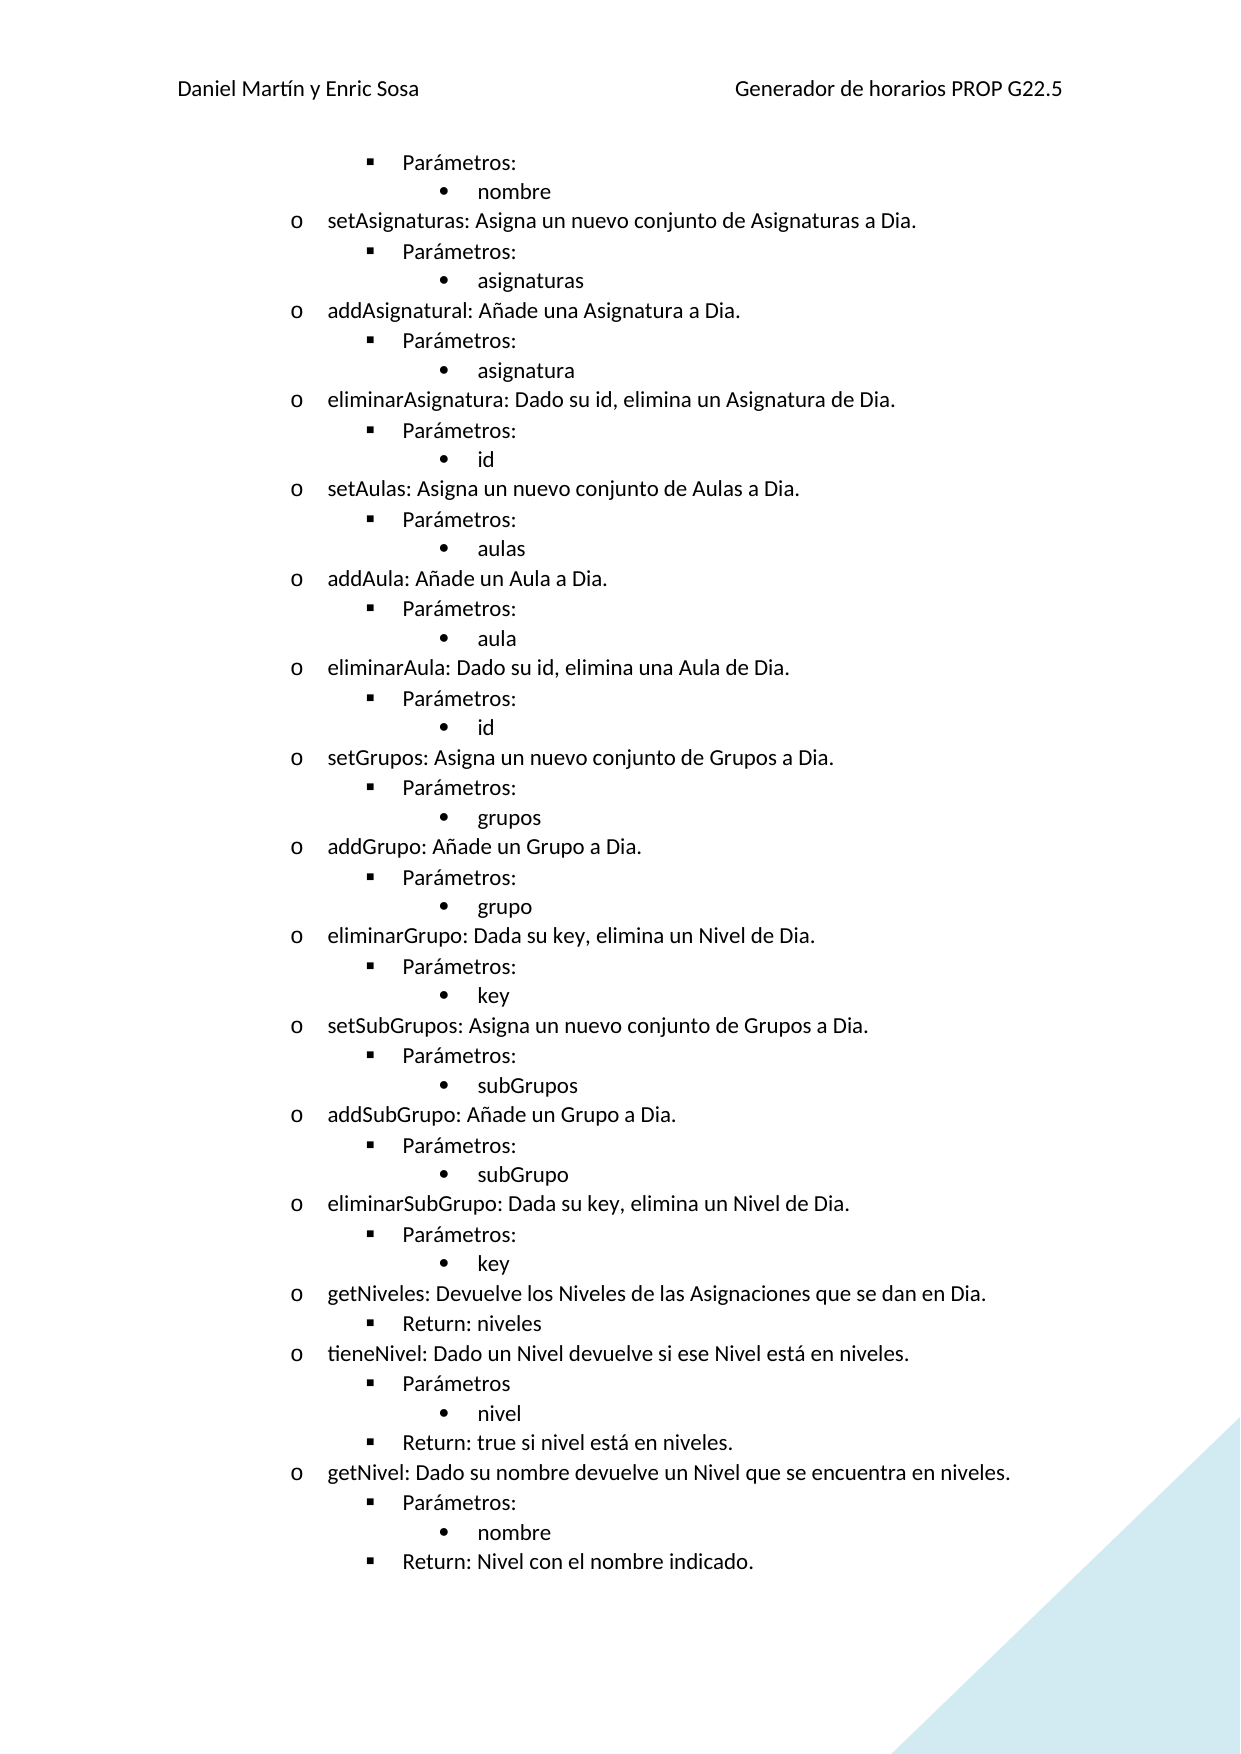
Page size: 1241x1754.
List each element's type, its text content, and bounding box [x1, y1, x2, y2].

list key [440, 981, 1063, 1009]
list getNivel: Dado su nombre devuelve un Nivel que se encuentra en niveles. [290, 1458, 1063, 1487]
list eliminarAsignatura: Dado su id, elimina un Asignatura de Dia. [290, 385, 1063, 414]
list nombre [440, 177, 1063, 205]
list id [440, 713, 1063, 741]
list id [440, 445, 1063, 473]
list Return: niveles [365, 1309, 1063, 1337]
list addSubGrupo: Añade un Grupo a Dia. [290, 1100, 1063, 1129]
list grupo [440, 892, 1063, 920]
list eliminarAula: Dado su id, elimina una Aula de Dia. [290, 653, 1063, 682]
list grupos [440, 803, 1063, 831]
list Parámetros: [365, 684, 1063, 712]
list addAsignatural: Añade una Asignatura a Dia. [290, 296, 1063, 325]
list Parámetros: [365, 505, 1063, 533]
list Parámetros: [365, 863, 1063, 891]
list Parámetros: [365, 1488, 1063, 1516]
list eliminarSubGrupo: Dada su key, elimina un Nivel de Dia. [290, 1189, 1063, 1219]
list nombre [440, 1518, 1063, 1546]
list Parámetros: [365, 952, 1063, 980]
list tieneNivel: Dado un Nivel devuelve si ese Nivel está en niveles. [290, 1339, 1063, 1368]
list aula [440, 624, 1063, 652]
list addAula: Añade un Aula a Dia. [290, 564, 1063, 593]
list Parámetros: [365, 326, 1063, 354]
list setAsignaturas: Asigna un nuevo conjunto de Asignaturas a Dia. [290, 206, 1063, 236]
list asignatura [440, 356, 1063, 384]
list asignaturas [440, 266, 1063, 294]
list Return: Nivel con el nombre indicado. [365, 1547, 1063, 1575]
list subGrupos [440, 1071, 1063, 1099]
list Return: true si nivel está en niveles. [365, 1428, 1063, 1456]
list getNiveles: Devuelve los Niveles de las Asignaciones que se dan en Dia. [290, 1279, 1063, 1308]
list subGrupo [440, 1160, 1063, 1188]
list Parámetros: [365, 237, 1063, 265]
list Parámetros: [365, 1220, 1063, 1248]
list addGrupo: Añade un Grupo a Dia. [290, 832, 1063, 861]
list Parámetros [365, 1369, 1063, 1397]
list Parámetros: [365, 1131, 1063, 1159]
list nivel [440, 1399, 1063, 1427]
list Parámetros: [365, 594, 1063, 622]
list setSubGrupos: Asigna un nuevo conjunto de Grupos a Dia. [290, 1011, 1063, 1040]
list setGrupos: Asigna un nuevo conjunto de Grupos a Dia. [290, 743, 1063, 772]
list Parámetros: [365, 773, 1063, 801]
list key [440, 1249, 1063, 1277]
list Parámetros: [365, 1041, 1063, 1069]
list setAulas: Asigna un nuevo conjunto de Aulas a Dia. [290, 474, 1063, 504]
list aulas [440, 534, 1063, 562]
list Parámetros: [365, 148, 1063, 176]
list Parámetros: [365, 416, 1063, 444]
list eliminarGrupo: Dada su key, elimina un Nivel de Dia. [290, 921, 1063, 951]
